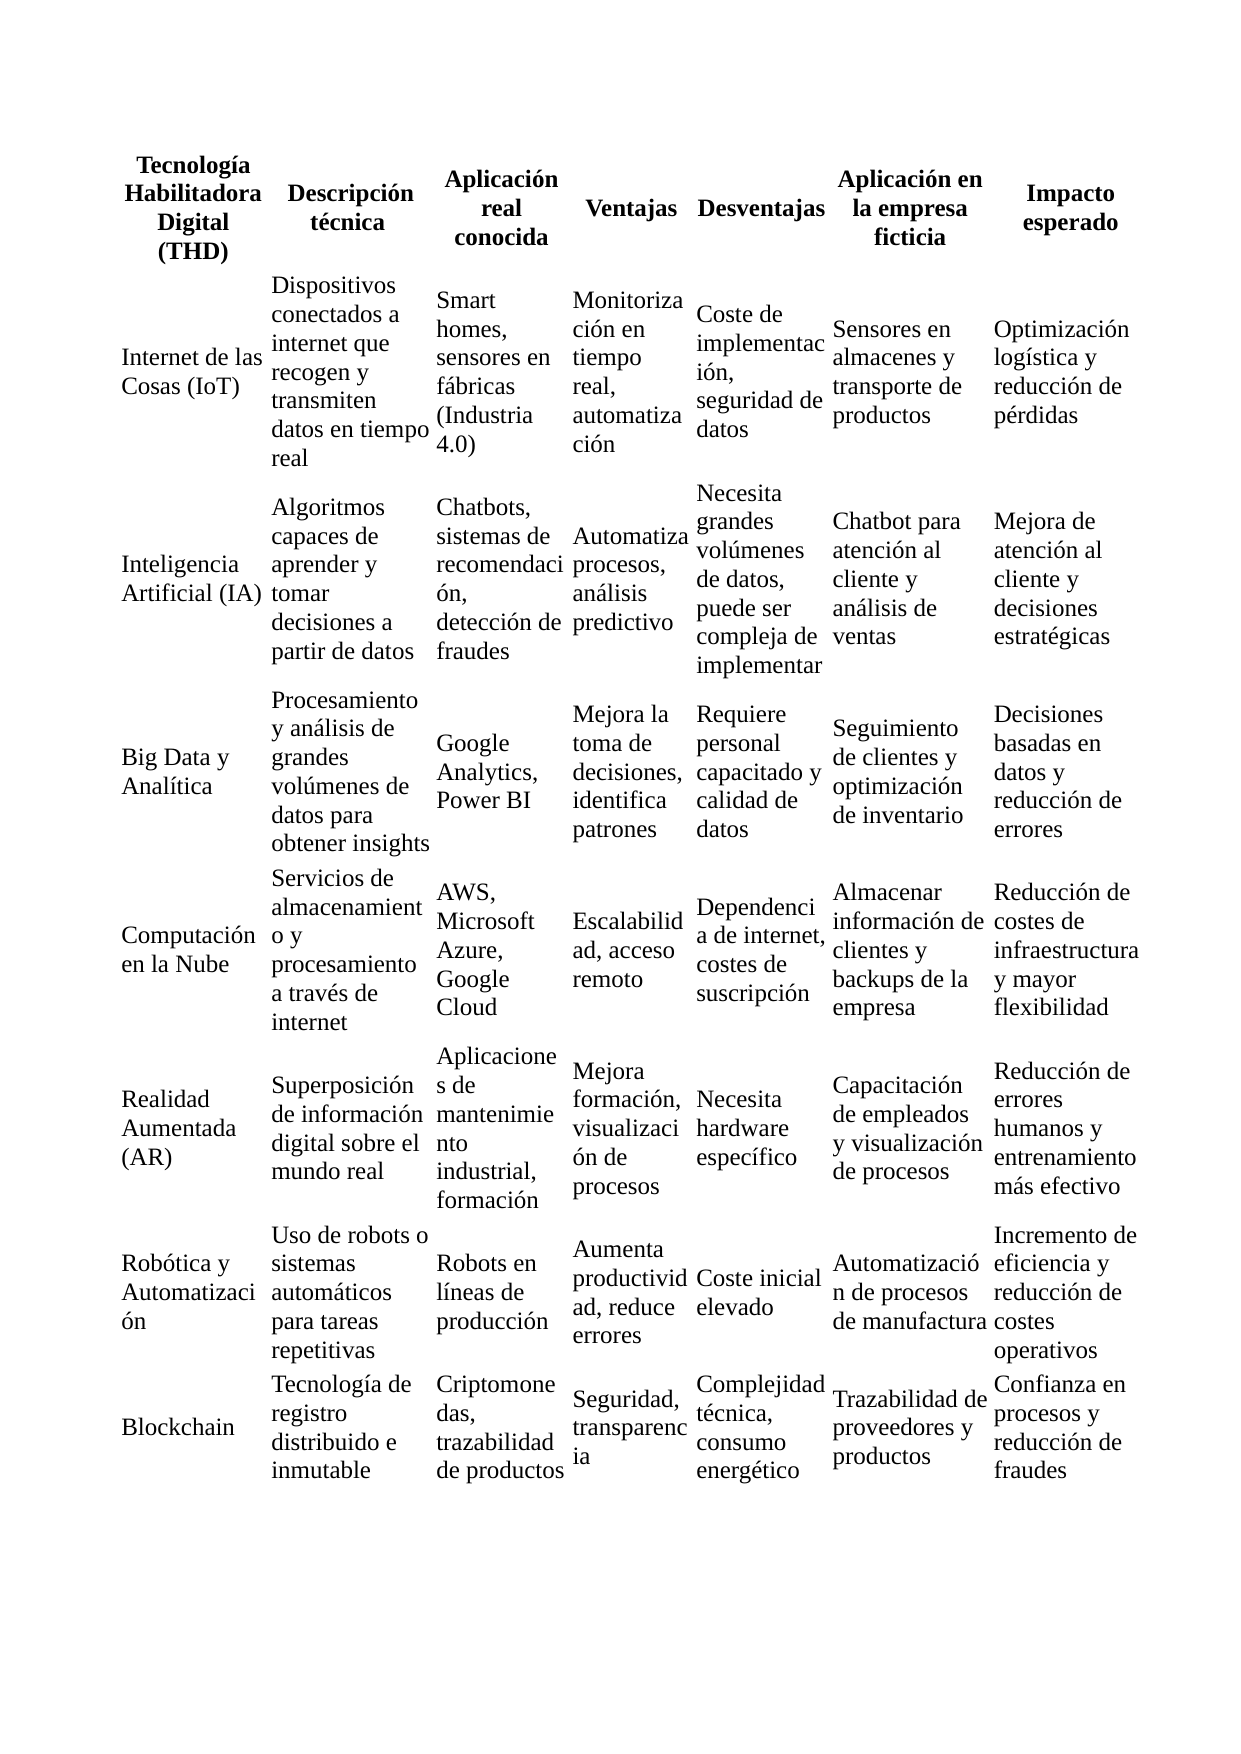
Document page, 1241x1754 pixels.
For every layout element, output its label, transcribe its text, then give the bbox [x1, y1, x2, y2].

table_cell Tecnología de registro distribuido e inmutable [268, 1366, 433, 1487]
table_cell Robots en líneas de producción [433, 1217, 569, 1366]
table_header Ventajas [569, 147, 693, 268]
table_cell Reducción de errores humanos y entrenamiento más efectivo [991, 1039, 1151, 1217]
table_cell Robótica y Automatización [118, 1217, 268, 1366]
table_cell Mejora la toma de decisiones, identifica patrones [569, 682, 693, 860]
table_cell Escalabilidad, acceso remoto [569, 860, 693, 1038]
table_cell Servicios de almacenamiento y procesamiento a través de internet [268, 860, 433, 1038]
table_cell Automatiza procesos, análisis predictivo [569, 475, 693, 682]
table_header Aplicación real conocida [433, 147, 569, 268]
table_cell Optimización logística y reducción de pérdidas [991, 268, 1151, 475]
table_cell Blockchain [118, 1366, 268, 1487]
table_cell Coste inicial elevado [693, 1217, 829, 1366]
table_cell Mejora de atención al cliente y decisiones estratégicas [991, 475, 1151, 682]
table_cell Uso de robots o sistemas automáticos para tareas repetitivas [268, 1217, 433, 1366]
table_cell Computación en la Nube [118, 860, 268, 1038]
table_cell Smart homes, sensores en fábricas (Industria 4.0) [433, 268, 569, 475]
table_cell Dependencia de internet, costes de suscripción [693, 860, 829, 1038]
table_cell Capacitación de empleados y visualización de procesos [829, 1039, 991, 1217]
table_cell Chatbots, sistemas de recomendación, detección de fraudes [433, 475, 569, 682]
table_cell Confianza en procesos y reducción de fraudes [991, 1366, 1151, 1487]
table_cell Monitorización en tiempo real, automatización [569, 268, 693, 475]
table_cell Necesita hardware específico [693, 1039, 829, 1217]
table_cell Seguridad, transparencia [569, 1366, 693, 1487]
table_cell Decisiones basadas en datos y reducción de errores [991, 682, 1151, 860]
table_cell Reducción de costes de infraestructura y mayor flexibilidad [991, 860, 1151, 1038]
table_cell Dispositivos conectados a internet que recogen y transmiten datos en tiempo real [268, 268, 433, 475]
table_cell Complejidad técnica, consumo energético [693, 1366, 829, 1487]
table_cell Algoritmos capaces de aprender y tomar decisiones a partir de datos [268, 475, 433, 682]
table_cell Almacenar información de clientes y backups de la empresa [829, 860, 991, 1038]
table_cell Superposición de información digital sobre el mundo real [268, 1039, 433, 1217]
table_cell Automatización de procesos de manufactura [829, 1217, 991, 1366]
table_cell Necesita grandes volúmenes de datos, puede ser compleja de implementar [693, 475, 829, 682]
table_cell Internet de las Cosas (IoT) [118, 268, 268, 475]
table_header Desventajas [693, 147, 829, 268]
table_cell Google Analytics, Power BI [433, 682, 569, 860]
table_header Aplicación en la empresa ficticia [829, 147, 991, 268]
table_cell Inteligencia Artificial (IA) [118, 475, 268, 682]
table_cell AWS, Microsoft Azure, Google Cloud [433, 860, 569, 1038]
table_cell Requiere personal capacitado y calidad de datos [693, 682, 829, 860]
table_cell Criptomonedas, trazabilidad de productos [433, 1366, 569, 1487]
table_header Impacto esperado [991, 147, 1151, 268]
table_header Tecnología Habilitadora Digital (THD) [118, 147, 268, 268]
table_cell Realidad Aumentada (AR) [118, 1039, 268, 1217]
table_cell Chatbot para atención al cliente y análisis de ventas [829, 475, 991, 682]
table_cell Coste de implementación, seguridad de datos [693, 268, 829, 475]
table_cell Procesamiento y análisis de grandes volúmenes de datos para obtener insights [268, 682, 433, 860]
table_cell Trazabilidad de proveedores y productos [829, 1366, 991, 1487]
table_cell Seguimiento de clientes y optimización de inventario [829, 682, 991, 860]
table_cell Aumenta productividad, reduce errores [569, 1217, 693, 1366]
table_cell Big Data y Analítica [118, 682, 268, 860]
table_header Descripción técnica [268, 147, 433, 268]
table_cell Sensores en almacenes y transporte de productos [829, 268, 991, 475]
table_cell Mejora formación, visualización de procesos [569, 1039, 693, 1217]
table_cell Aplicaciones de mantenimiento industrial, formación [433, 1039, 569, 1217]
table_cell Incremento de eficiencia y reducción de costes operativos [991, 1217, 1151, 1366]
